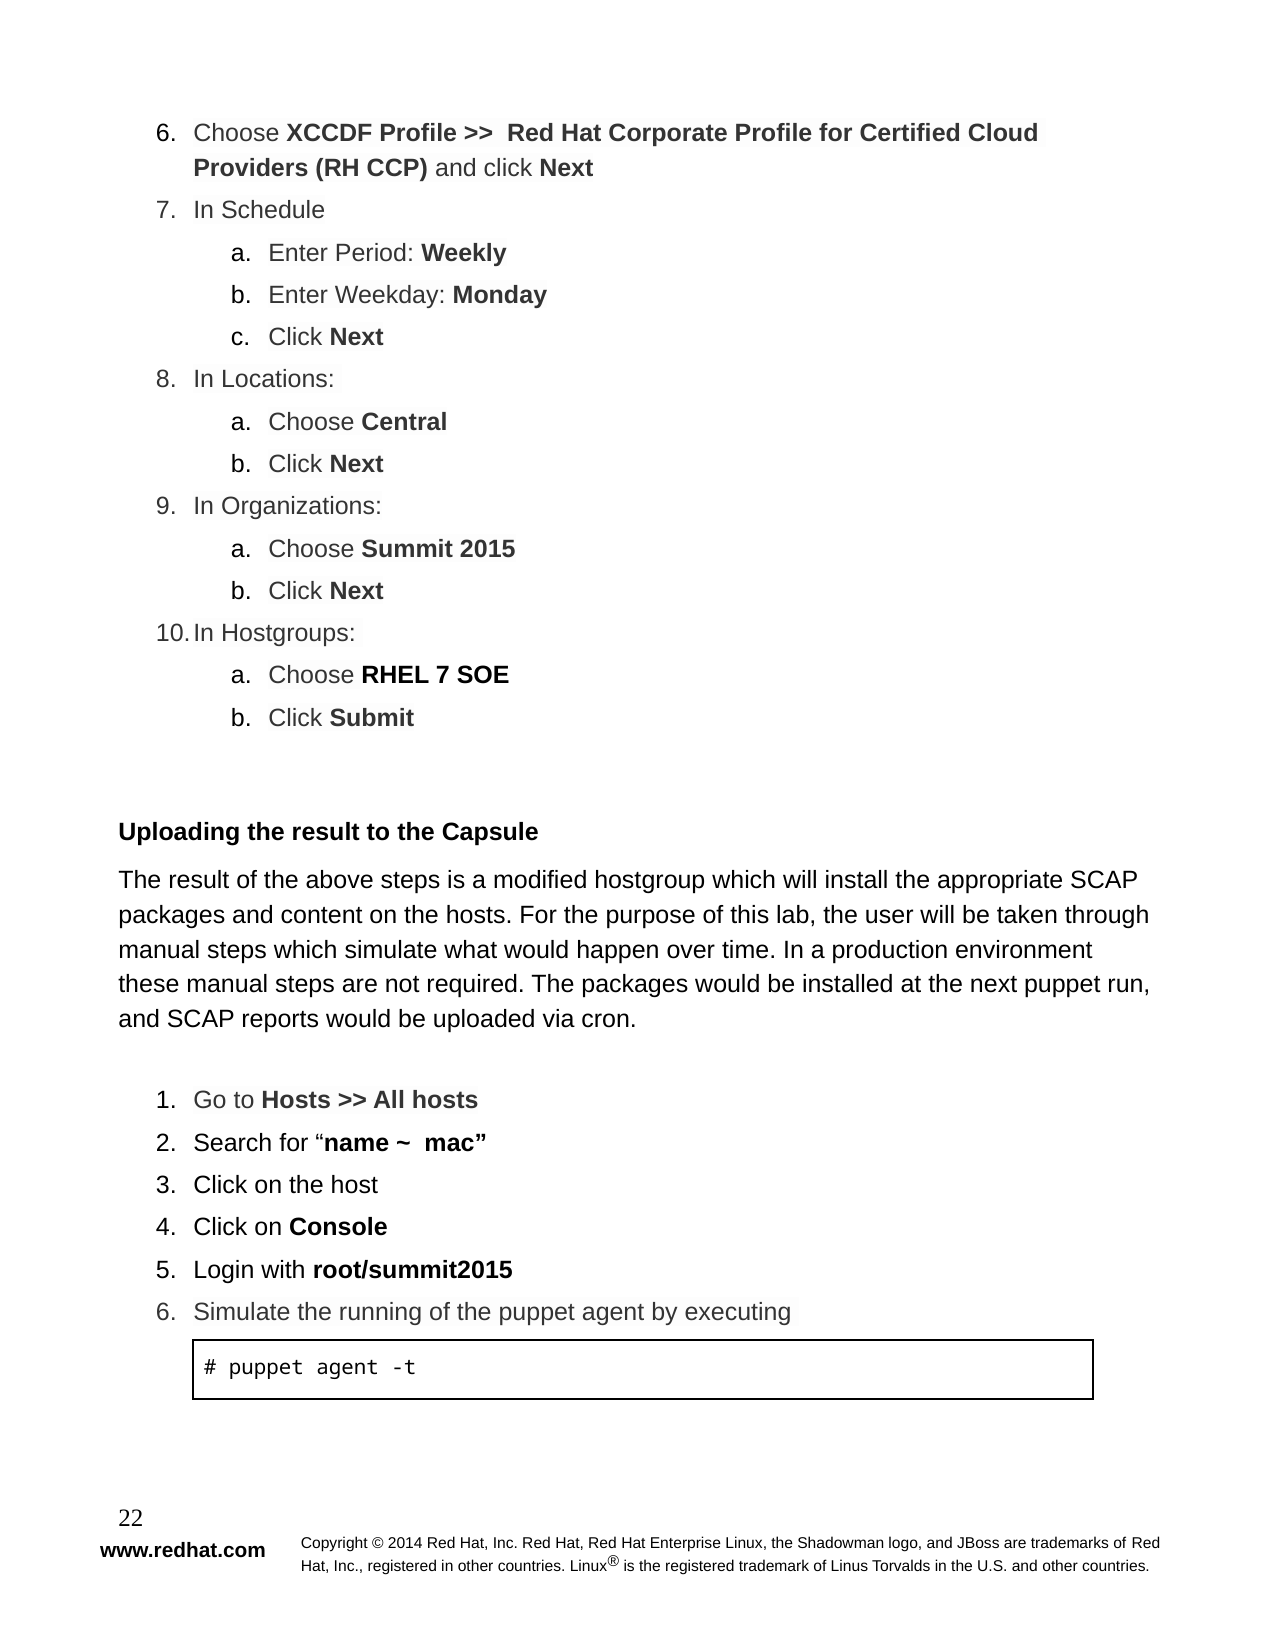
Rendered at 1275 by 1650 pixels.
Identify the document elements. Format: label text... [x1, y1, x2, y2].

text Copyright © 2014 Red Hat, Inc. Red Hat, Red Hat Enterprise Linux, the Shadowman logo, and JBoss are trademarks of Red Hat, Inc., registered in other countries. Linux® is the registered trademark of Linus Torvalds in the U.S. and other countries. [301, 1534, 1184, 1575]
list In Hostgroups: [156, 618, 1157, 647]
list In Organizations: [156, 491, 1157, 520]
list Click on the host [156, 1170, 1157, 1199]
list In Schedule [156, 195, 1157, 224]
list Enter Period: Weekly [231, 237, 1157, 266]
table_header # puppet agent -t [194, 1341, 1092, 1398]
list Click Next [231, 322, 1157, 351]
list Choose Summit 2015 [231, 533, 1157, 562]
list Enter Weekday: Monday [231, 280, 1157, 308]
text Uploading the result to the Capsule [118, 817, 1157, 846]
list Login with root/summit2015 [156, 1255, 1157, 1283]
list Click Next [231, 576, 1157, 604]
list Choose Central [231, 407, 1157, 435]
list Simulate the running of the puppet agent by executing [156, 1297, 1157, 1326]
text The result of the above steps is a modified hostgroup which will install the appropriate SCAP packages and content on the hosts. For the purpose of this lab, the user will be taken through manual steps which simulate what would happen over time. In a production environment these manual steps are not required. The packages would be installed at the next puppet run, and SCAP reports would be uploaded via cron. [118, 865, 1157, 1033]
text www.redhat.com [100, 1537, 276, 1561]
list Choose RHEL 7 SOE [231, 660, 1157, 689]
list Click Submit [231, 703, 1157, 731]
list Click on Console [156, 1212, 1157, 1241]
list Choose XCCDF Profile >> Red Hat Corporate Profile for Certified Cloud Providers (RH CCP) and click Next [156, 118, 1157, 182]
list In Locations: [156, 364, 1157, 393]
list Click Next [231, 449, 1157, 478]
list Go to Hosts >> All hosts [156, 1086, 1157, 1114]
list Search for “name ~ mac” [156, 1128, 1157, 1157]
